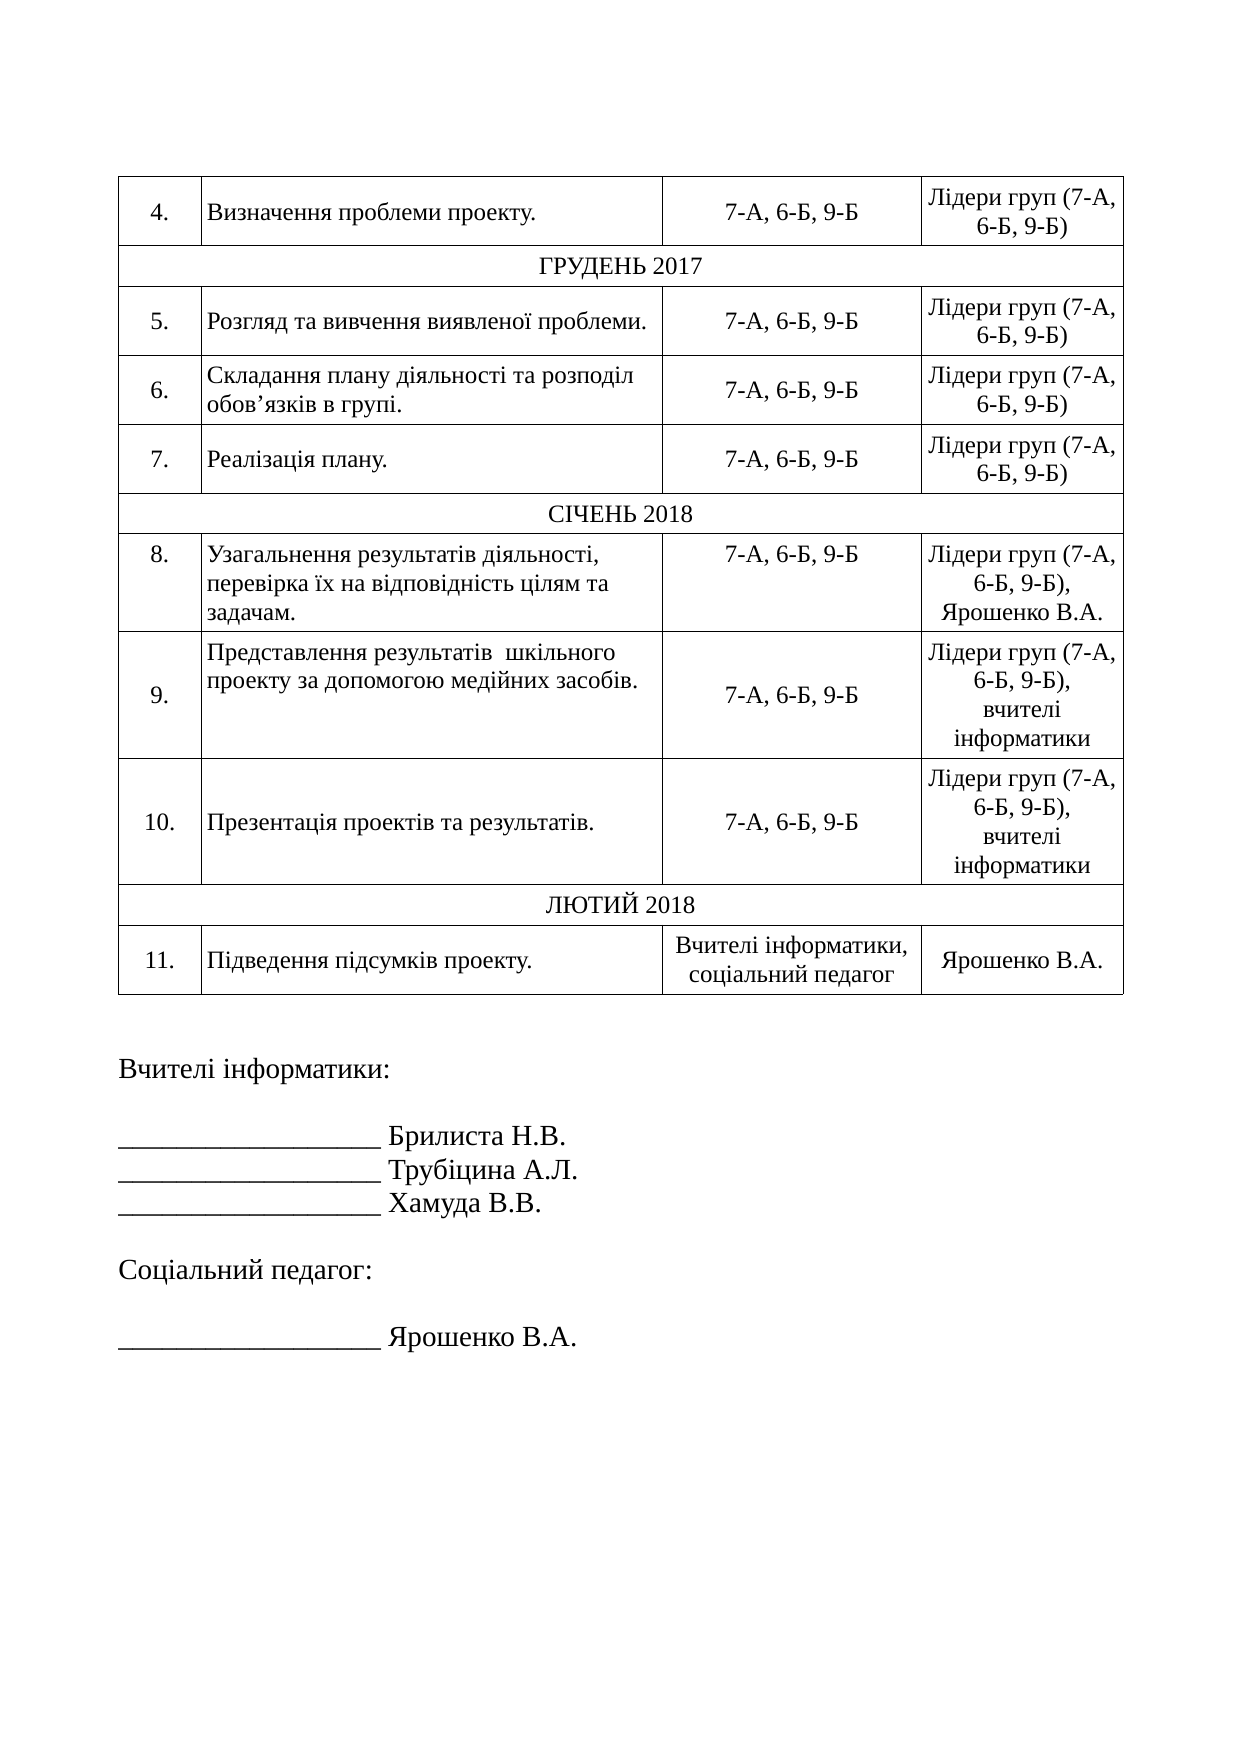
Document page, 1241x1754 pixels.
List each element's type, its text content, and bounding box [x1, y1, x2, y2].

table_cell Визначення проблеми проекту. [202, 177, 662, 245]
table_cell Лідери груп (7-А, 6-Б, 9-Б) [922, 425, 1123, 493]
table_cell Лідери груп (7-А, 6-Б, 9-Б), Ярошенко В.А. [922, 534, 1123, 631]
table_cell Лідери груп (7-А, 6-Б, 9-Б) [922, 177, 1123, 245]
text __________________ Ярошенко В.А. [118, 1319, 1122, 1353]
text Соціальний педагог: [118, 1252, 1122, 1286]
table_cell Вчителі інформатики, соціальний педагог [663, 926, 921, 993]
table_cell Лідери груп (7-А, 6-Б, 9-Б), вчителі інформатики [922, 759, 1123, 884]
table_cell 7-А, 6-Б, 9-Б [663, 759, 921, 884]
table_cell 11. [119, 926, 201, 993]
table_cell Ярошенко В.А. [922, 926, 1123, 993]
table_cell Розгляд та вивчення виявленої проблеми. [202, 287, 662, 355]
table_cell Презентація проектів та результатів. [202, 759, 662, 884]
table_cell СІЧЕНЬ 2018 [119, 494, 1123, 533]
text __________________ Трубіцина А.Л. [118, 1152, 1122, 1185]
table_cell Складання плану діяльності та розподіл обовʼязків в групі. [202, 356, 662, 424]
table_cell Підведення підсумків проекту. [202, 926, 662, 993]
table_cell 7-А, 6-Б, 9-Б [663, 177, 921, 245]
table_cell Узагальнення результатів діяльності, перевірка їх на відповідність цілям та задачам. [202, 534, 662, 631]
table_cell 6. [119, 356, 201, 424]
table_cell Представлення результатів шкільного проекту за допомогою медійних засобів. [202, 632, 662, 758]
table_cell Лідери груп (7-А, 6-Б, 9-Б), вчителі інформатики [922, 632, 1123, 758]
text __________________ Брилиста Н.В. [118, 1118, 1122, 1152]
table_cell 7-А, 6-Б, 9-Б [663, 534, 921, 631]
table_cell Лідери груп (7-А, 6-Б, 9-Б) [922, 356, 1123, 424]
table_cell 8. [119, 534, 201, 631]
table_cell Лідери груп (7-А, 6-Б, 9-Б) [922, 287, 1123, 355]
table_cell 10. [119, 759, 201, 884]
table_cell 7-А, 6-Б, 9-Б [663, 632, 921, 758]
table_cell Реалізація плану. [202, 425, 662, 493]
table_cell 5. [119, 287, 201, 355]
table_cell 7-А, 6-Б, 9-Б [663, 425, 921, 493]
table_cell 7-А, 6-Б, 9-Б [663, 287, 921, 355]
text __________________ Хамуда В.В. [118, 1185, 1122, 1219]
text Вчителі інформатики: [118, 1051, 1122, 1085]
table_cell ГРУДЕНЬ 2017 [119, 246, 1123, 286]
table_cell 7. [119, 425, 201, 493]
table_cell 4. [119, 177, 201, 245]
table_cell 7-А, 6-Б, 9-Б [663, 356, 921, 424]
table_cell 9. [119, 632, 201, 758]
table_cell ЛЮТИЙ 2018 [119, 885, 1123, 924]
